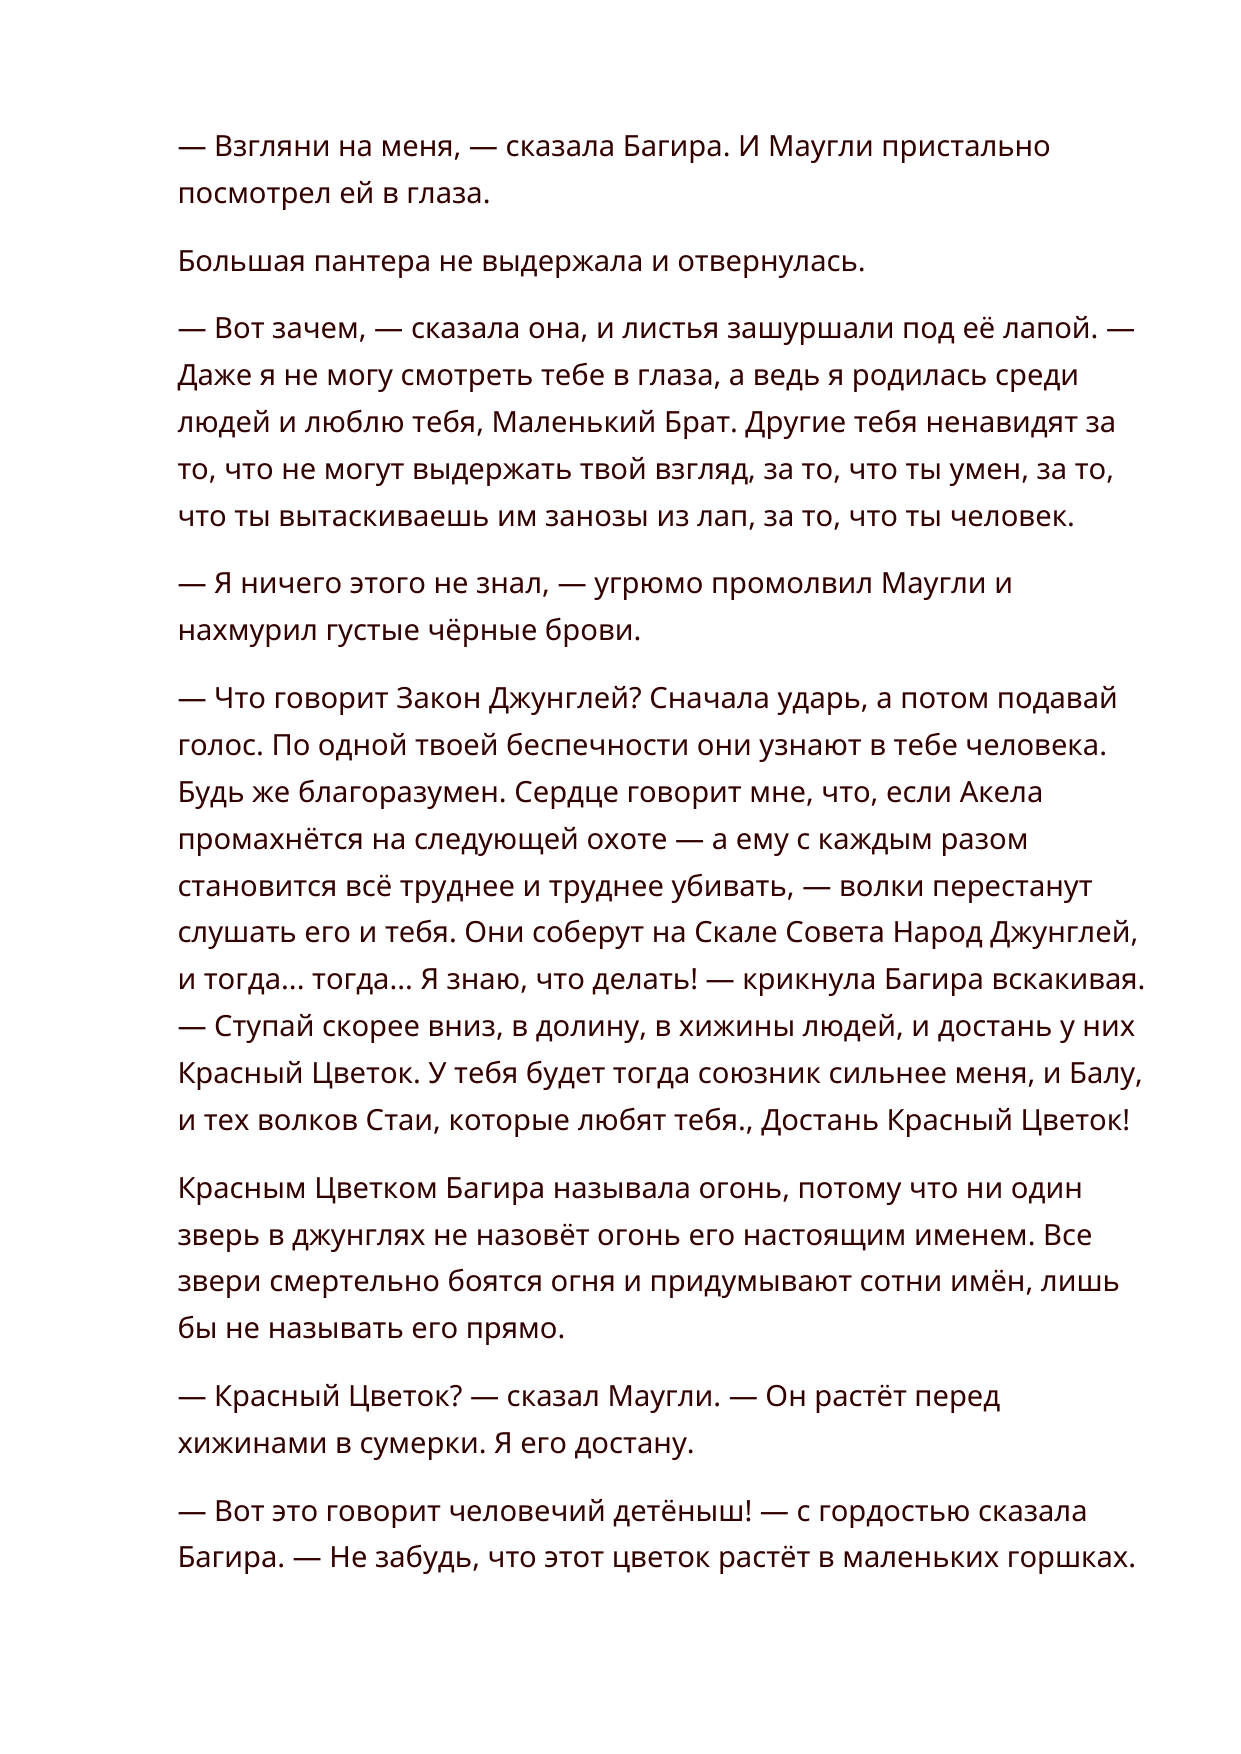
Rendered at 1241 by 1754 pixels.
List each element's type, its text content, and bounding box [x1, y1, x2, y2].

text — Я ничего этого не знал, — угрюмо промолвил Маугли и нахмурил густые чёрные брови. [177, 556, 1152, 649]
text — Вот это говорит человечий детёныш! — с гордостью сказала Багира. — Не забудь, что этот цветок растёт в маленьких горшках. [177, 1483, 1152, 1576]
text — Красный Цветок? — сказал Маугли. — Он растёт перед хижинами в сумерки. Я его достану. [177, 1368, 1152, 1462]
text Красным Цветком Багира называла огонь, потому что ни один зверь в джунглях не назовёт огонь его настоящим именем. Все звери смертельно боятся огня и придумывают сотни имён, лишь бы не называть его прямо. [177, 1160, 1152, 1347]
text — Взгляни на меня, — сказала Багира. И Маугли пристально посмотрел ей в глаза. [177, 118, 1152, 212]
text — Что говорит Закон Джунглей? Сначала ударь, а потом подавай голос. По одной твоей беспечности они узнают в тебе человека. Будь же благоразумен. Сердце говорит мне, что, если Акела промахнётся на следующей охоте — а ему с каждым разом становится всё труднее и труднее убивать, — волки перестанут слушать его и тебя. Они соберут на Скале Совета Народ Джунглей, и тогда... тогда... Я знаю, что делать! — крикнула Багира вскакивая. — Ступай скорее вниз, в долину, в хижины людей, и достань у них Красный Цветок. У тебя будет тогда союзник сильнее меня, и Балу, и тех волков Стаи, которые любят тебя., Достань Красный Цветок! [177, 670, 1152, 1139]
text Большая пантера не выдержала и отвернулась. [177, 233, 1152, 279]
text — Вот зачем, — сказала она, и листья зашуршали под её лапой. — Даже я не могу смотреть тебе в глаза, а ведь я родилась среди людей и люблю тебя, Маленький Брат. Другие тебя ненавидят за то, что не могут выдержать твой взгляд, за то, что ты умен, за то, что ты вытаскиваешь им занозы из лап, за то, что ты человек. [177, 300, 1152, 535]
